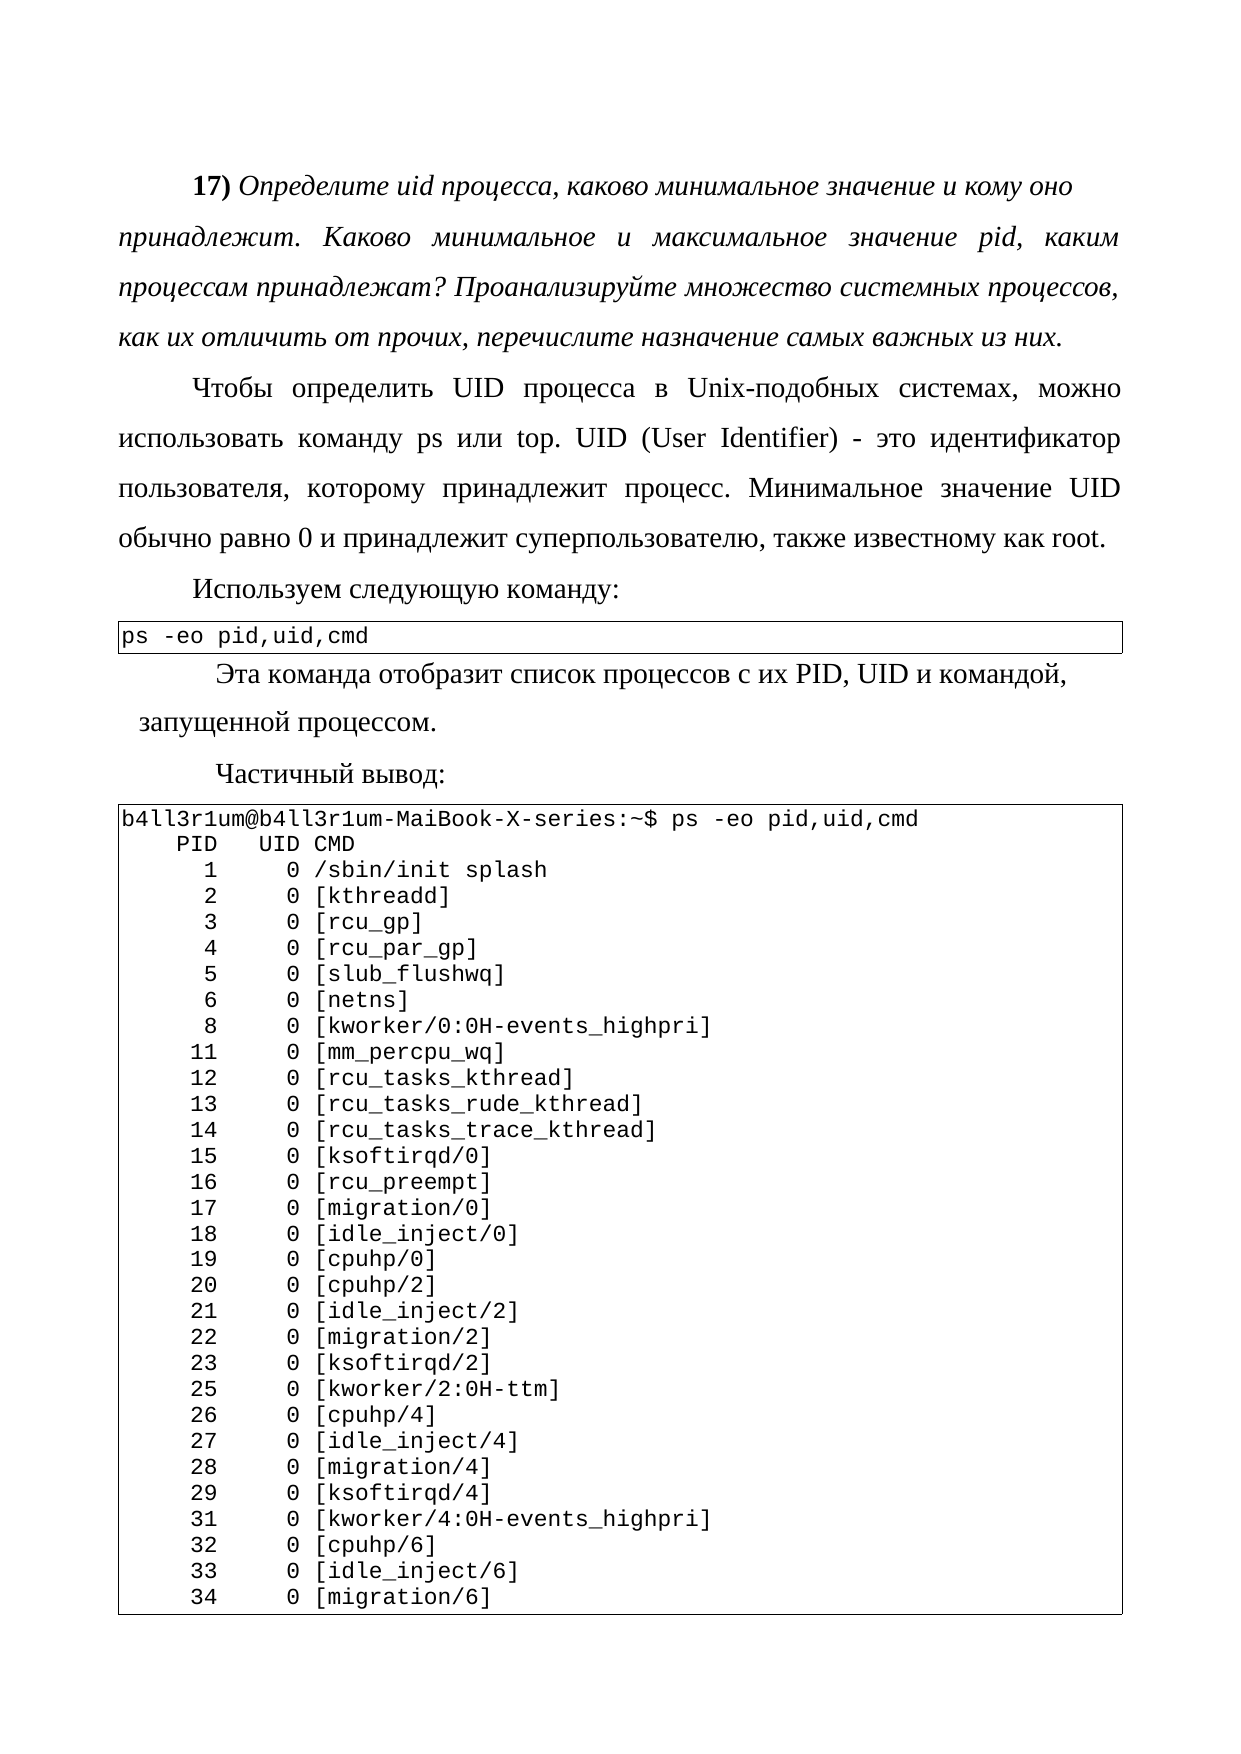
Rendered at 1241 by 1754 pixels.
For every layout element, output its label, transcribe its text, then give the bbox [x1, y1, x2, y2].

text PID UID CMD [119, 830, 1122, 856]
text ps -eo pid,uid,cmd [119, 622, 1122, 653]
text Частичный вывод: [139, 756, 1098, 789]
text 27 0 [idle_inject/4] [119, 1426, 1122, 1452]
text 3 0 [rcu_gp] [119, 908, 1122, 933]
text 32 0 [cpuhp/6] [119, 1530, 1122, 1556]
text 19 0 [cpuhp/0] [119, 1245, 1122, 1271]
text 20 0 [cpuhp/2] [119, 1271, 1122, 1297]
text принадлежит. Каково минимальное и максимальное значение pid, каким процессам принадлежат? Проанализируйте множество системных процессов, как их отличить от прочих, перечислите назначение самых важных из них. [118, 219, 1122, 353]
text 31 0 [kworker/4:0H-events_highpri] [119, 1504, 1122, 1530]
text 34 0 [migration/6] [119, 1582, 1122, 1614]
text 25 0 [kworker/2:0H-ttm] [119, 1374, 1122, 1400]
text 5 0 [slub_flushwq] [119, 959, 1122, 985]
text 2 0 [kthreadd] [119, 882, 1122, 908]
text 33 0 [idle_inject/6] [119, 1556, 1122, 1582]
text 16 0 [rcu_preempt] [119, 1167, 1122, 1193]
text 13 0 [rcu_tasks_rude_kthread] [119, 1089, 1122, 1115]
text Эта команда отобразит список процессов с их PID, UID и командой, запущенной процессом. [139, 657, 1098, 738]
text 17 0 [migration/0] [119, 1193, 1122, 1219]
text 11 0 [mm_percpu_wq] [119, 1037, 1122, 1063]
text Чтобы определить UID процесса в Unix-подобных системах, можно использовать команду ps или top. UID (User Identifier) - это идентификатор пользователя, которому принадлежит процесс. Минимальное значение UID обычно равно 0 и принадлежит суперпользователю, также известному как root. [118, 370, 1122, 554]
text 14 0 [rcu_tasks_trace_kthread] [119, 1115, 1122, 1141]
text 12 0 [rcu_tasks_kthread] [119, 1063, 1122, 1089]
text 6 0 [netns] [119, 985, 1122, 1011]
text 29 0 [ksoftirqd/4] [119, 1478, 1122, 1504]
text 22 0 [migration/2] [119, 1323, 1122, 1348]
text Используем следующую команду: [118, 571, 1122, 604]
text 17) Определите uid процесса, каково минимальное значение и кому оно [118, 168, 1122, 202]
text 18 0 [idle_inject/0] [119, 1219, 1122, 1245]
text 1 0 /sbin/init splash [119, 856, 1122, 882]
text 8 0 [kworker/0:0H-events_highpri] [119, 1011, 1122, 1037]
text 23 0 [ksoftirqd/2] [119, 1348, 1122, 1374]
text 4 0 [rcu_par_gp] [119, 933, 1122, 959]
text b4ll3r1um@b4ll3r1um-MaiBook-X-series:~$ ps -eo pid,uid,cmd [119, 805, 1122, 830]
text 15 0 [ksoftirqd/0] [119, 1141, 1122, 1167]
text 21 0 [idle_inject/2] [119, 1297, 1122, 1323]
text 26 0 [cpuhp/4] [119, 1400, 1122, 1426]
text 28 0 [migration/4] [119, 1452, 1122, 1478]
